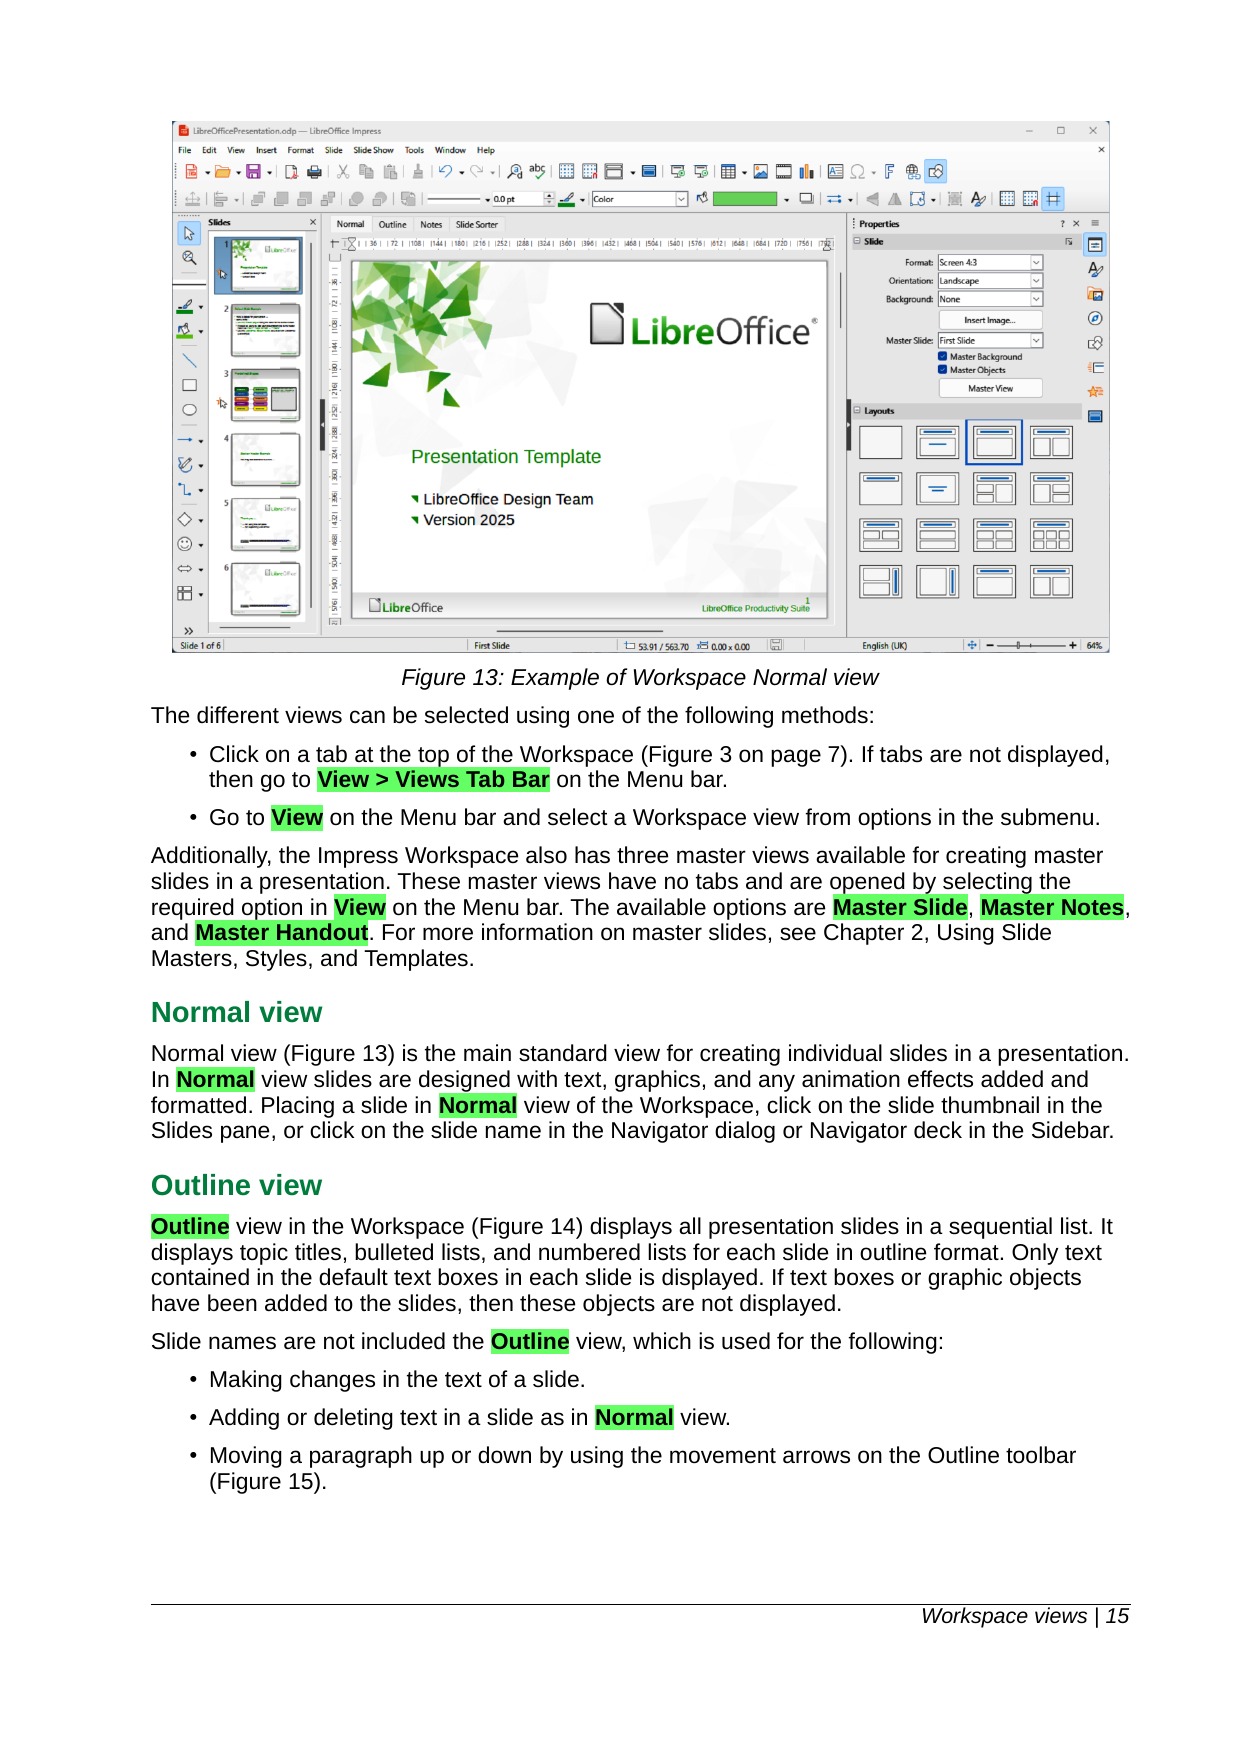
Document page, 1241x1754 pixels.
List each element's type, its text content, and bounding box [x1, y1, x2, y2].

list Click on a tab at the top of the Workspace (Figure 3 on page 7). If tabs are not displayed, then go to View > Views Tab Bar on the Menu bar. [209, 741, 1131, 792]
picture [172, 121, 1110, 653]
text Additionally, the Impress Workspace also has three master views available for creating master slides in a presentation. These master views have no tabs and are opened by selecting the required option in View on the Menu bar. The available options are Master Slide, Master Notes, and Master Handout. For more information on master slides, see Chapter 2, Using Slide Masters, Styles, and Templates. [151, 843, 1131, 971]
list Go to View on the Menu bar and select a Workspace view from options in the submenu. [323, 805, 1131, 831]
list Adding or deleting text in a slide as in Normal view. [674, 1405, 1131, 1430]
subtitle Outline view [151, 1168, 1131, 1201]
text The different views can be selected using one of the following methods: [151, 703, 1131, 729]
text Slide names are not included the Outline view, which is used for the following: [151, 1328, 1131, 1354]
subtitle Normal view [151, 996, 1131, 1029]
list Making changes in the text of a slide. [209, 1367, 1131, 1392]
list Moving a paragraph up or down by using the movement arrows on the Outline toolbar (Figure 15). [209, 1443, 1131, 1494]
text Normal view (Figure 13) is the main standard view for creating individual slides in a presentation. In Normal view slides are designed with text, graphics, and any animation effects added and formatted. Placing a slide in Normal view of the Workspace, click on the slide thumbnail in the Slides pane, or click on the slide name in the Navigator dialog or Navigator deck in the Sidebar. [151, 1041, 1131, 1144]
text Figure 13: Example of Workspace Normal view [172, 665, 1109, 691]
text Outline view in the Workspace (Figure 14) displays all presentation slides in a sequential list. It displays topic titles, bulleted lists, and numbered lists for each slide in outline format. Only text contained in the default text boxes in each slide is displayed. If text boxes or graphic objects have been added to the slides, then these objects are not displayed. [151, 1213, 1131, 1316]
list Adding or deleting text in a slide as in Normal view. [209, 1405, 595, 1430]
